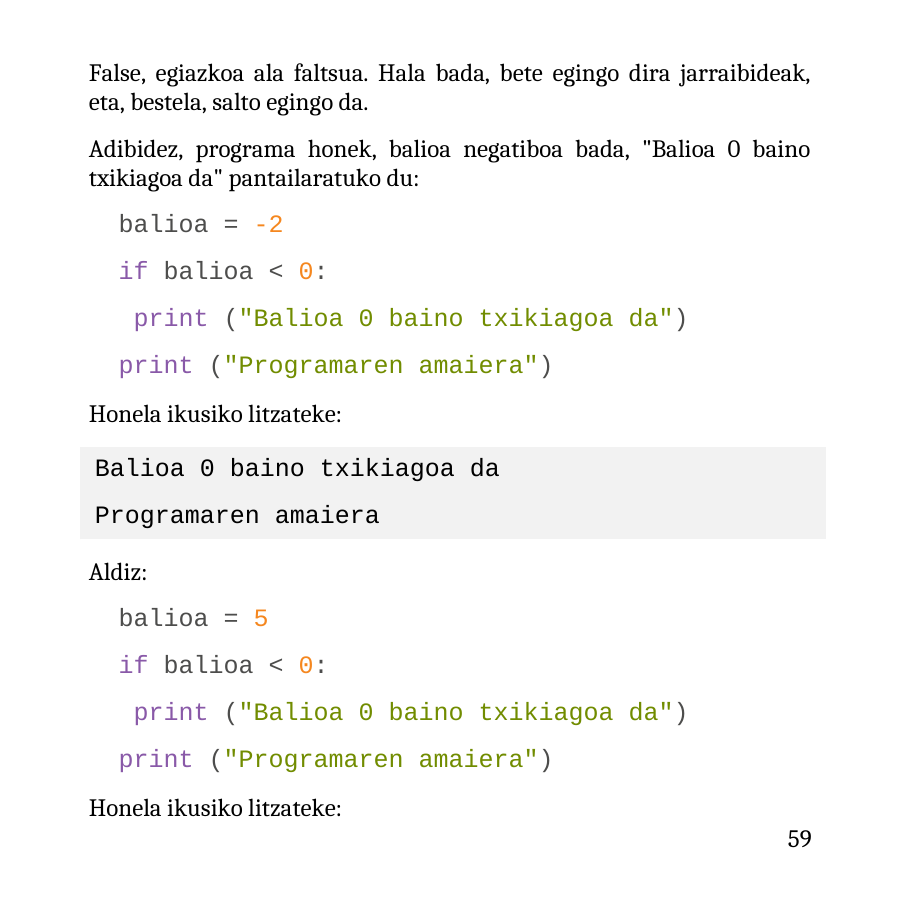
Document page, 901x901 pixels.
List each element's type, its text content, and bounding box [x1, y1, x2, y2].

text False, egiazkoa ala faltsua. Hala bada, bete egingo dira jarraibideak, eta, bestela, salto egingo da. [89, 59, 811, 117]
text Adibidez, programa honek, balioa negatiboa bada, "Balioa 0 baino txikiagoa da" pantailaratuko du: [89, 135, 811, 193]
text print ("Programaren amaiera") [118, 747, 811, 775]
text Programaren amaiera [86, 494, 820, 533]
text print ("Balioa 0 baino txikiagoa da") [118, 700, 811, 728]
text print ("Balioa 0 baino txikiagoa da") [118, 306, 811, 334]
text Honela ikusiko litzateke: [89, 794, 811, 823]
text if balioa < 0: [118, 653, 811, 681]
text Honela ikusiko litzateke: [89, 400, 811, 429]
text balioa = 5 [118, 606, 811, 634]
text Aldiz: [89, 558, 811, 587]
text print ("Programaren amaiera") [118, 353, 811, 381]
text if balioa < 0: [118, 259, 811, 287]
text balioa = -2 [118, 212, 811, 240]
text Balioa 0 baino txikiagoa da [86, 454, 820, 484]
